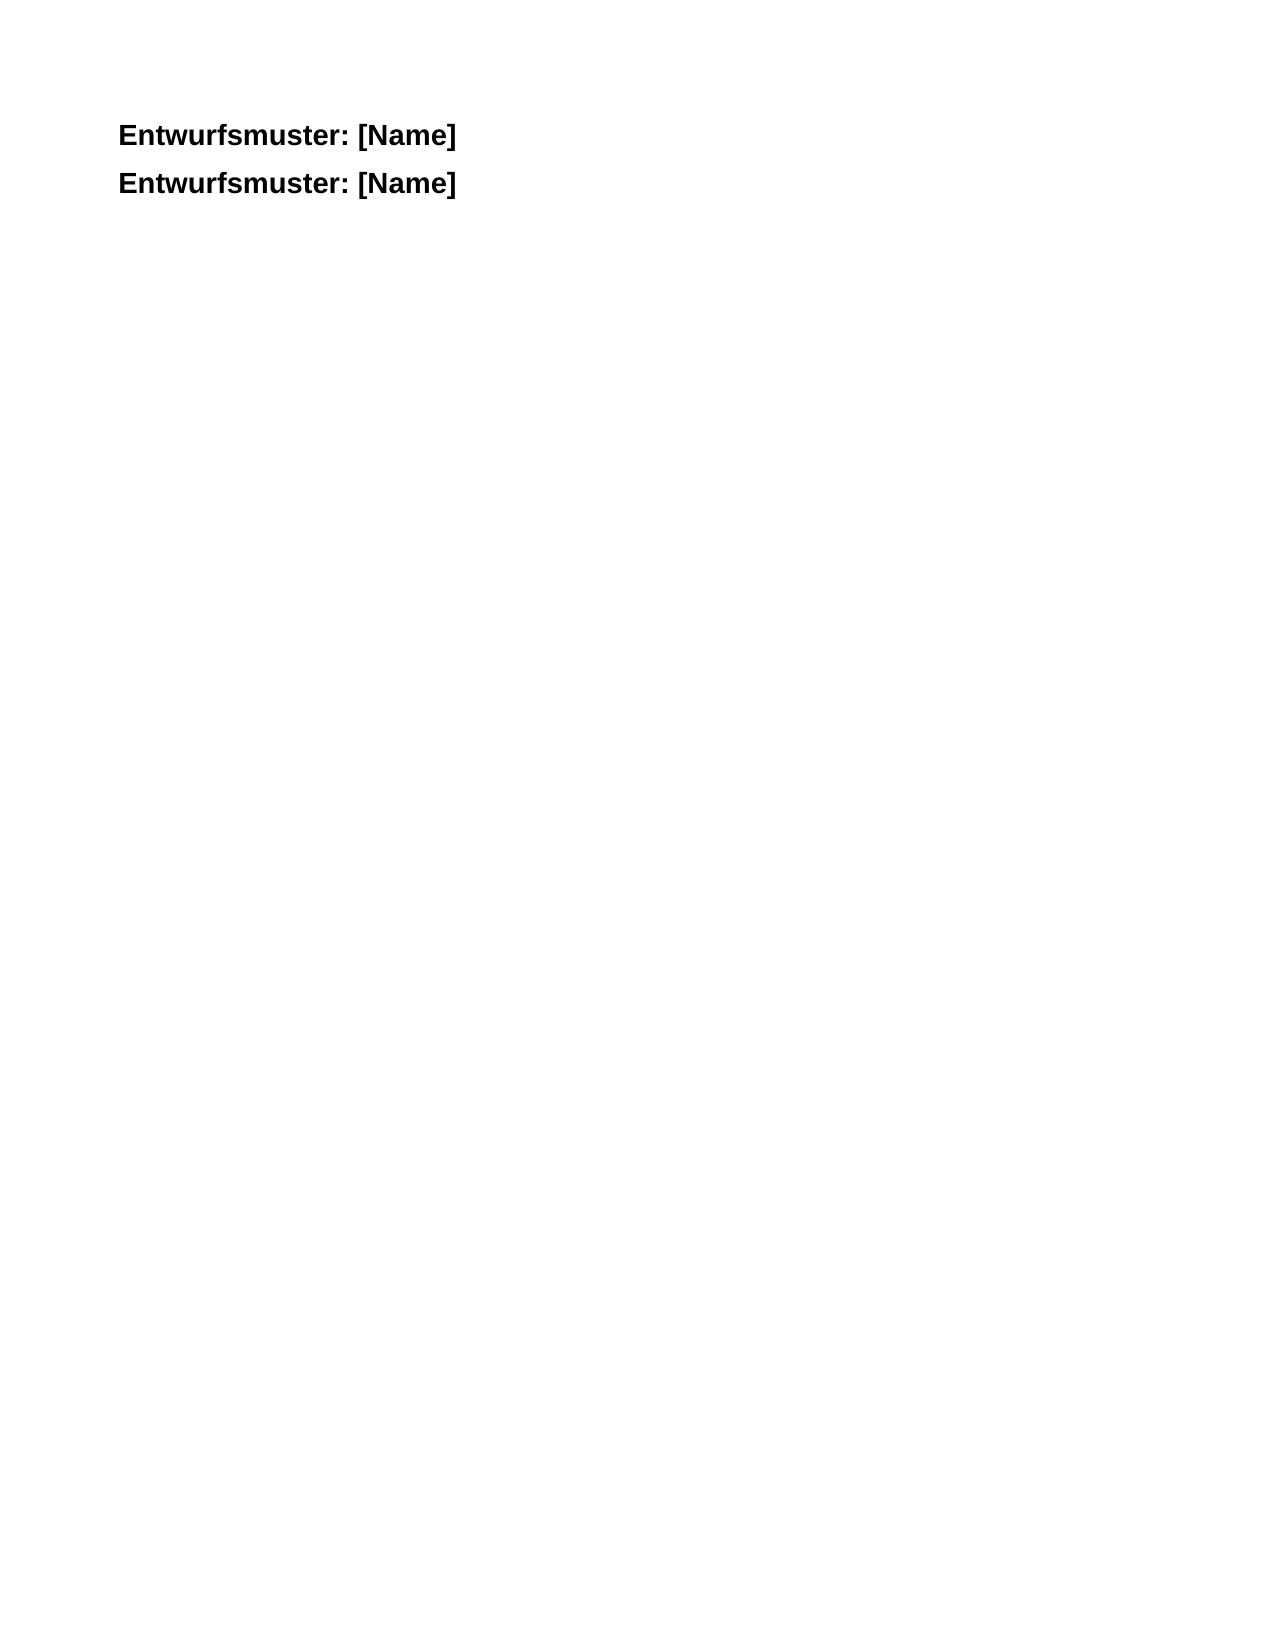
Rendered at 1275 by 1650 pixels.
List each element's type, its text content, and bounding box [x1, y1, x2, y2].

subtitle Entwurfsmuster: [Name] [118, 118, 1157, 152]
subtitle Entwurfsmuster: [Name] [118, 166, 1157, 200]
